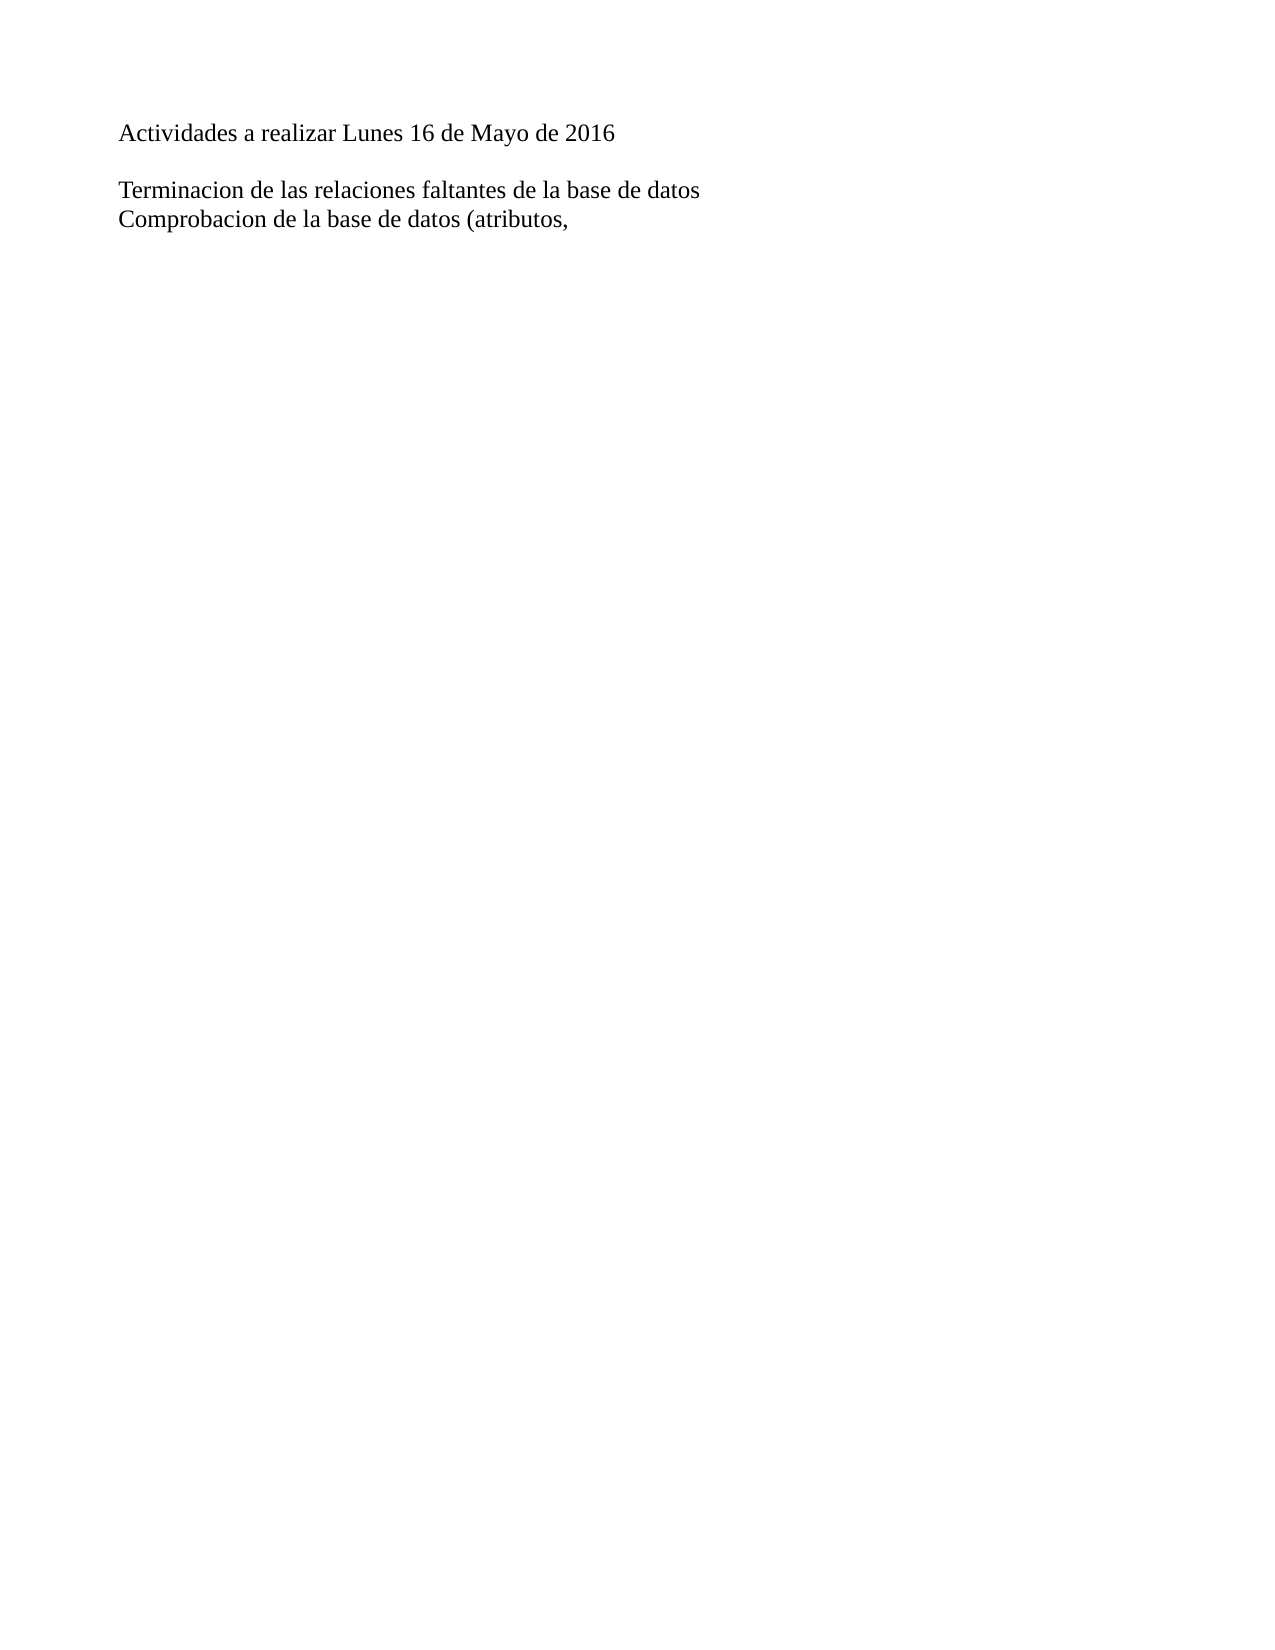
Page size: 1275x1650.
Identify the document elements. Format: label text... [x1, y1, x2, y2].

text Terminacion de las relaciones faltantes de la base de datos [118, 176, 1157, 204]
text Comprobacion de la base de datos (atributos, [118, 204, 1157, 233]
text Actividades a realizar Lunes 16 de Mayo de 2016 [118, 118, 1157, 147]
